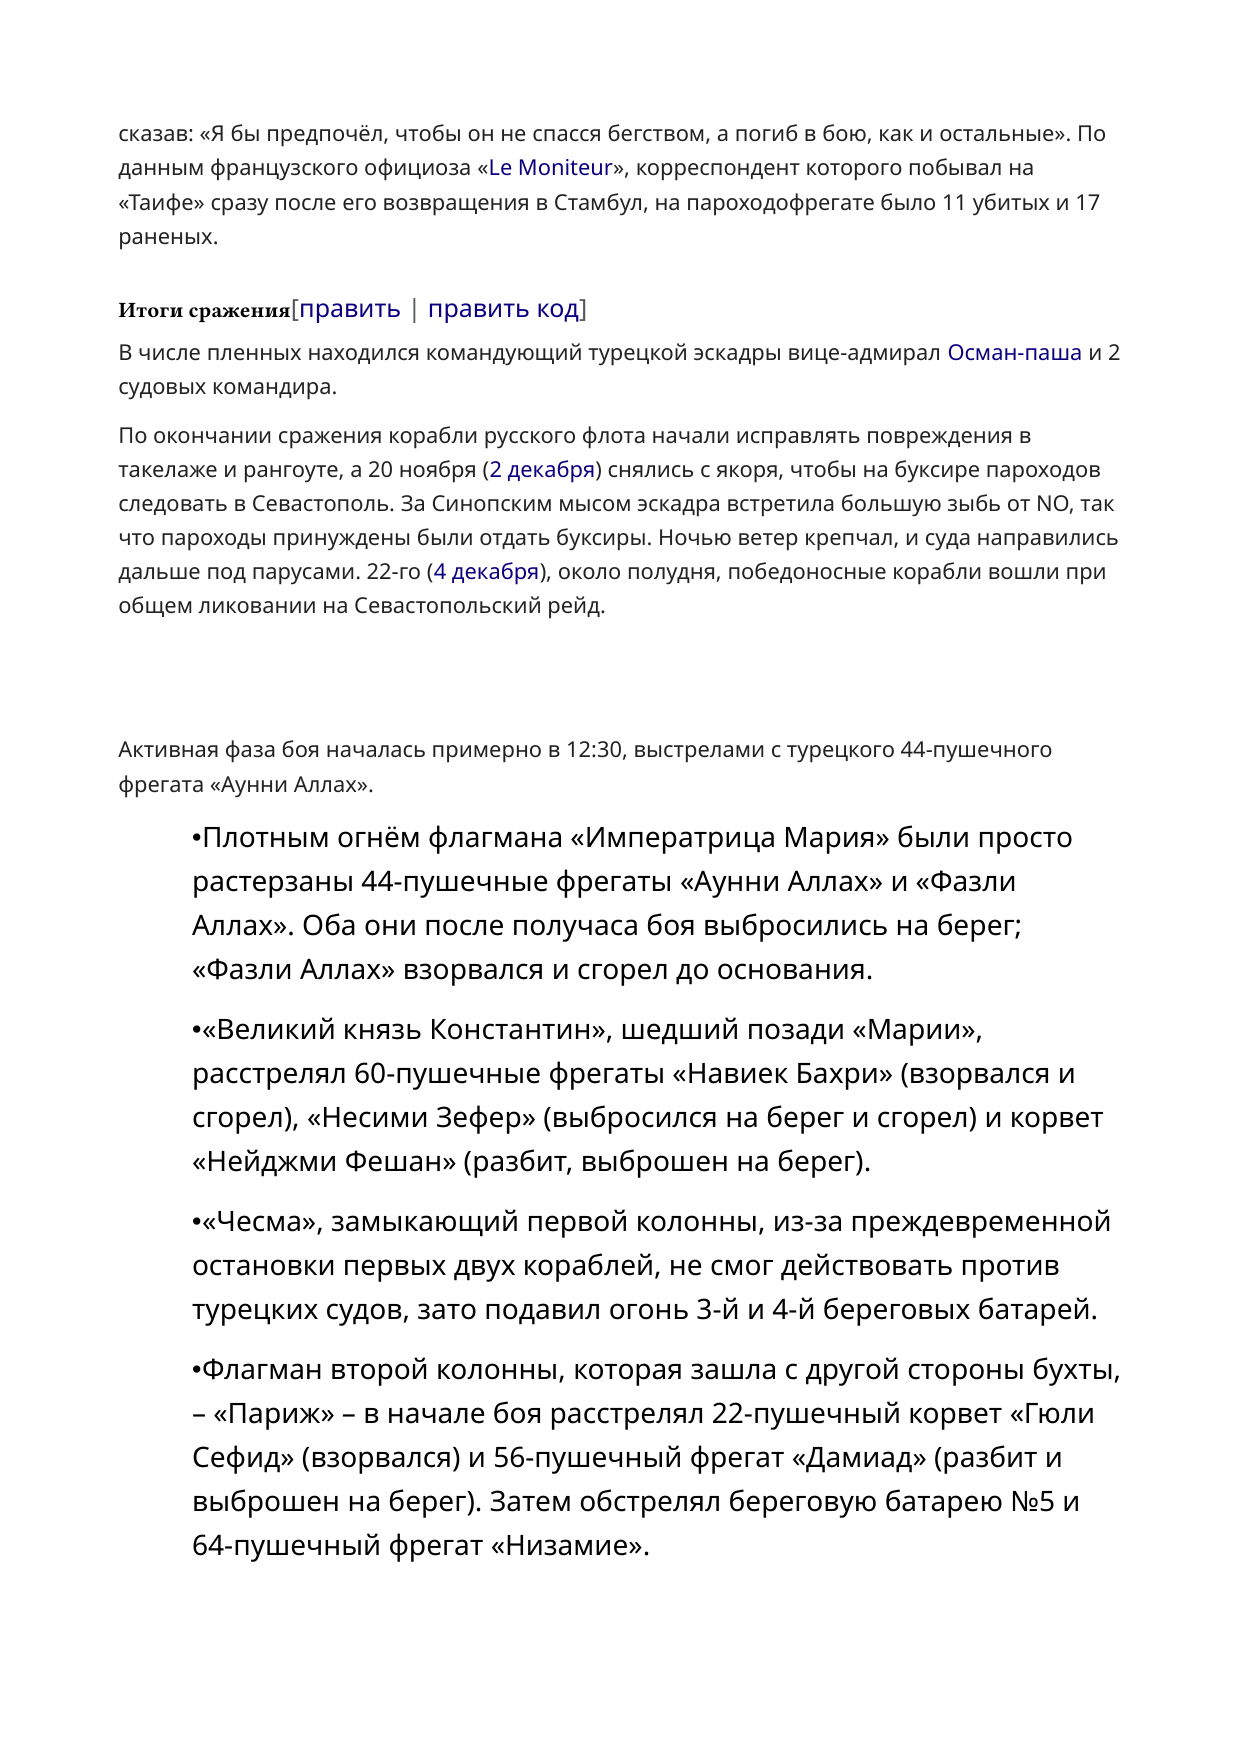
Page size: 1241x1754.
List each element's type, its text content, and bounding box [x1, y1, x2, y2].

list Флагман второй колонны, которая зашла с другой стороны бухты, – «Париж» – в начале боя расстрелял 22-пушечный корвет «Гюли Сефид» (взорвался) и 56-пушечный фрегат «Дамиад» (разбит и выброшен на берег). Затем обстрелял береговую батарею №5 и 64-пушечный фрегат «Низамие». [118, 1349, 1122, 1563]
text В числе пленных находился командующий турецкой эскадры вице-адмирал Осман-паша и 2 судовых командира. [118, 337, 1122, 401]
text Активная фаза боя началась примерно в 12:30, выстрелами с турецкого 44-пушечного фрегата «Аунни Аллах». [118, 734, 1122, 798]
text По окончании сражения корабли русского флота начали исправлять повреждения в такелаже и рангоуте, а 20 ноября (2 декабря) снялись с якоря, чтобы на буксире пароходов следовать в Севастополь. За Синопским мысом эскадра встретила большую зыбь от NO, так что пароходы принуждены были отдать буксиры. Ночью ветер крепчал, и суда направились дальше под парусами. 22-го (4 декабря), около полудня, победоносные корабли вошли при общем ликовании на Севастопольский рейд. [118, 420, 1122, 620]
list «Чесма», замыкающий первой колонны, из-за преждевременной остановки первых двух кораблей, не смог действовать против турецких судов, зато подавил огонь 3-й и 4-й береговых батарей. [118, 1201, 1122, 1328]
list «Великий князь Константин», шедший позади «Марии», расстрелял 60-пушечные фрегаты «Навиек Бахри» (взорвался и сгорел), «Несими Зефер» (выбросился на берег и сгорел) и корвет «Нейджми Фешан» (разбит, выброшен на берег). [118, 1009, 1122, 1180]
text сказав: «Я бы предпочёл, чтобы он не спасся бегством, а погиб в бою, как и остальные». По данным французского официоза «Le Moniteur», корреспондент которого побывал на «Таифе» сразу после его возвращения в Стамбул, на пароходофрегате было 11 убитых и 17 раненых. [118, 118, 1122, 250]
subtitle Итоги сражения[править | править код] [118, 290, 1122, 324]
list Плотным огнём флагмана «Императрица Мария» были просто растерзаны 44-пушечные фрегаты «Аунни Аллах» и «Фазли Аллах». Оба они после получаса боя выбросились на берег; «Фазли Аллах» взорвался и сгорел до основания. [118, 817, 1122, 988]
